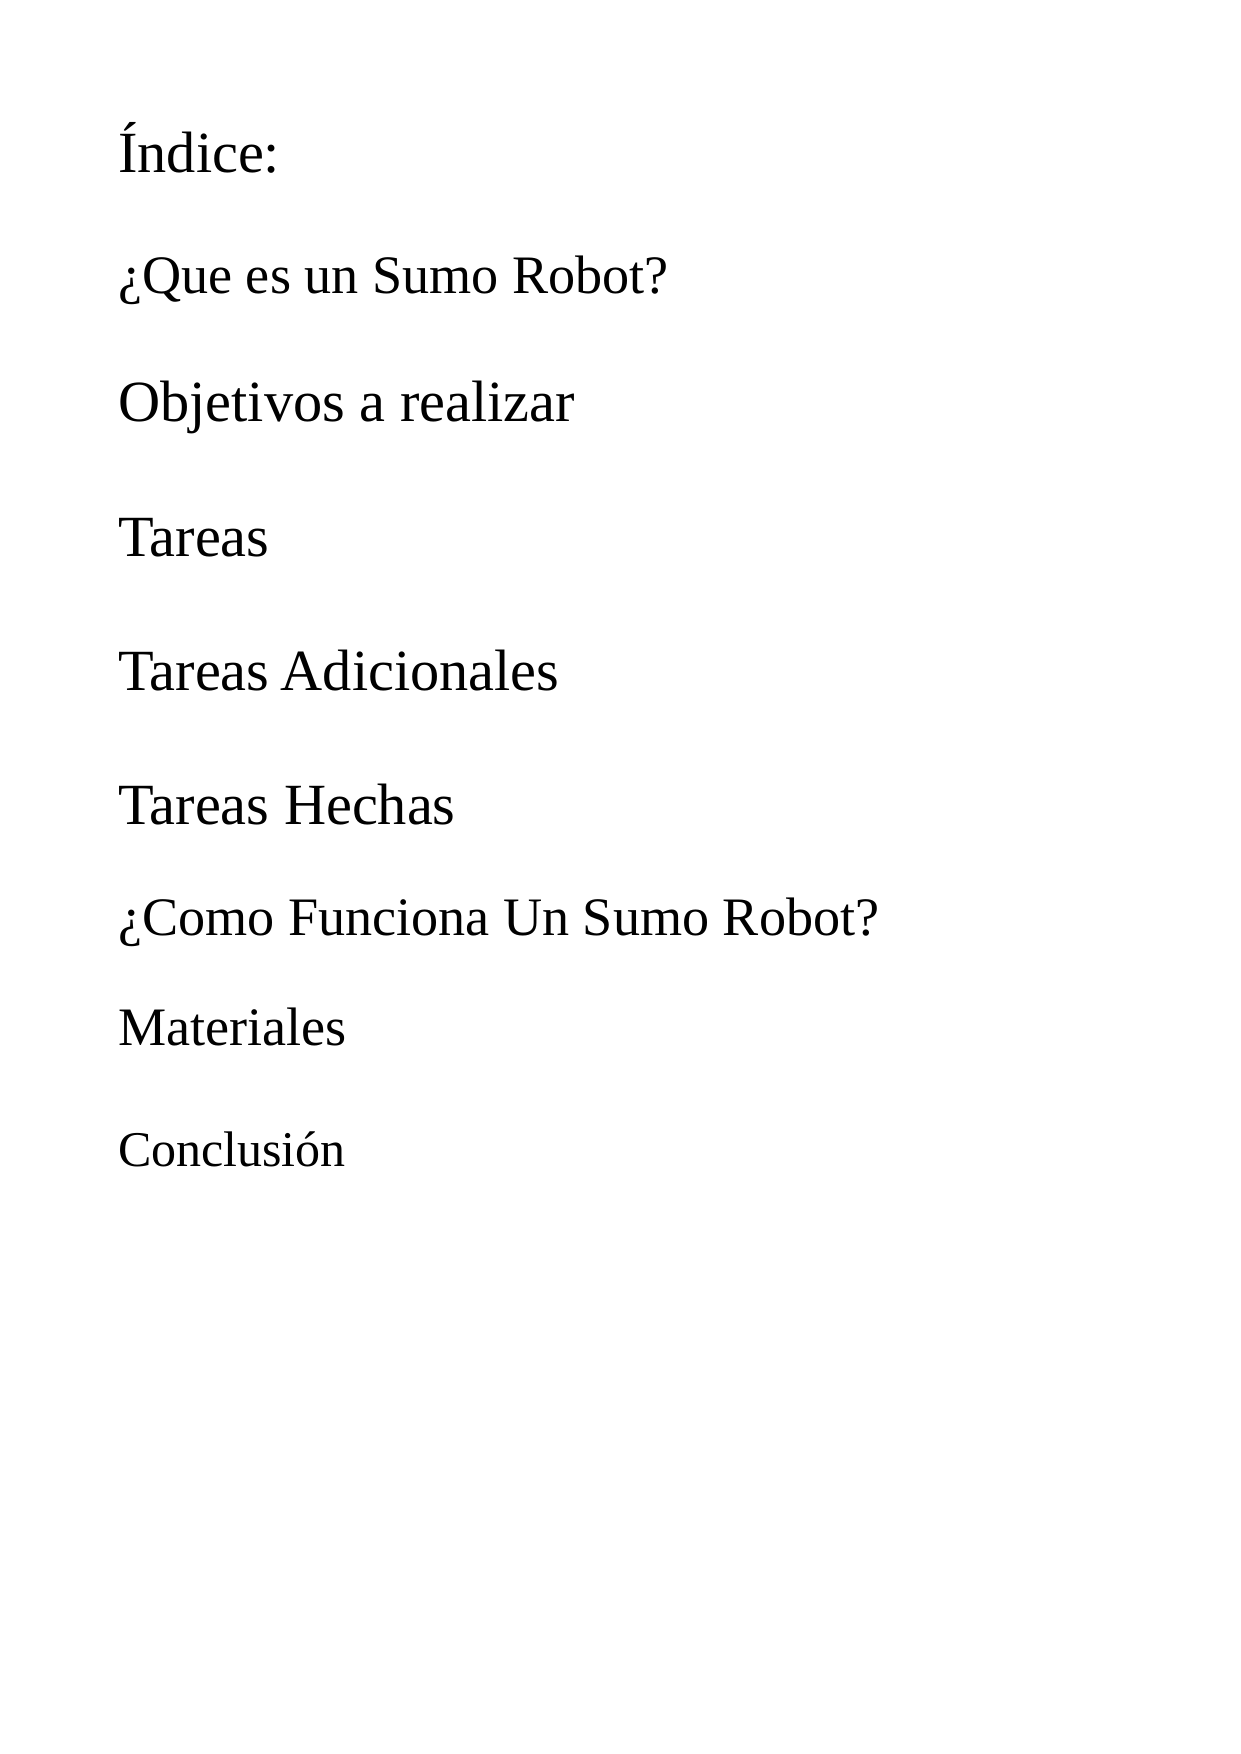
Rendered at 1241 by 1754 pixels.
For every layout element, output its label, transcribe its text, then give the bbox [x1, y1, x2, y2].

text ¿Como Funciona Un Sumo Robot? [118, 885, 1122, 947]
text Índice: [118, 118, 1122, 185]
text Tareas Adicionales [118, 636, 1122, 703]
text Tareas Hechas [118, 770, 1122, 837]
text Materiales [118, 995, 1122, 1057]
text Tareas [118, 501, 1122, 568]
text ¿Que es un Sumo Robot? [118, 243, 1122, 305]
text Conclusión [118, 1119, 1122, 1177]
text Objetivos a realizar [118, 367, 1122, 434]
